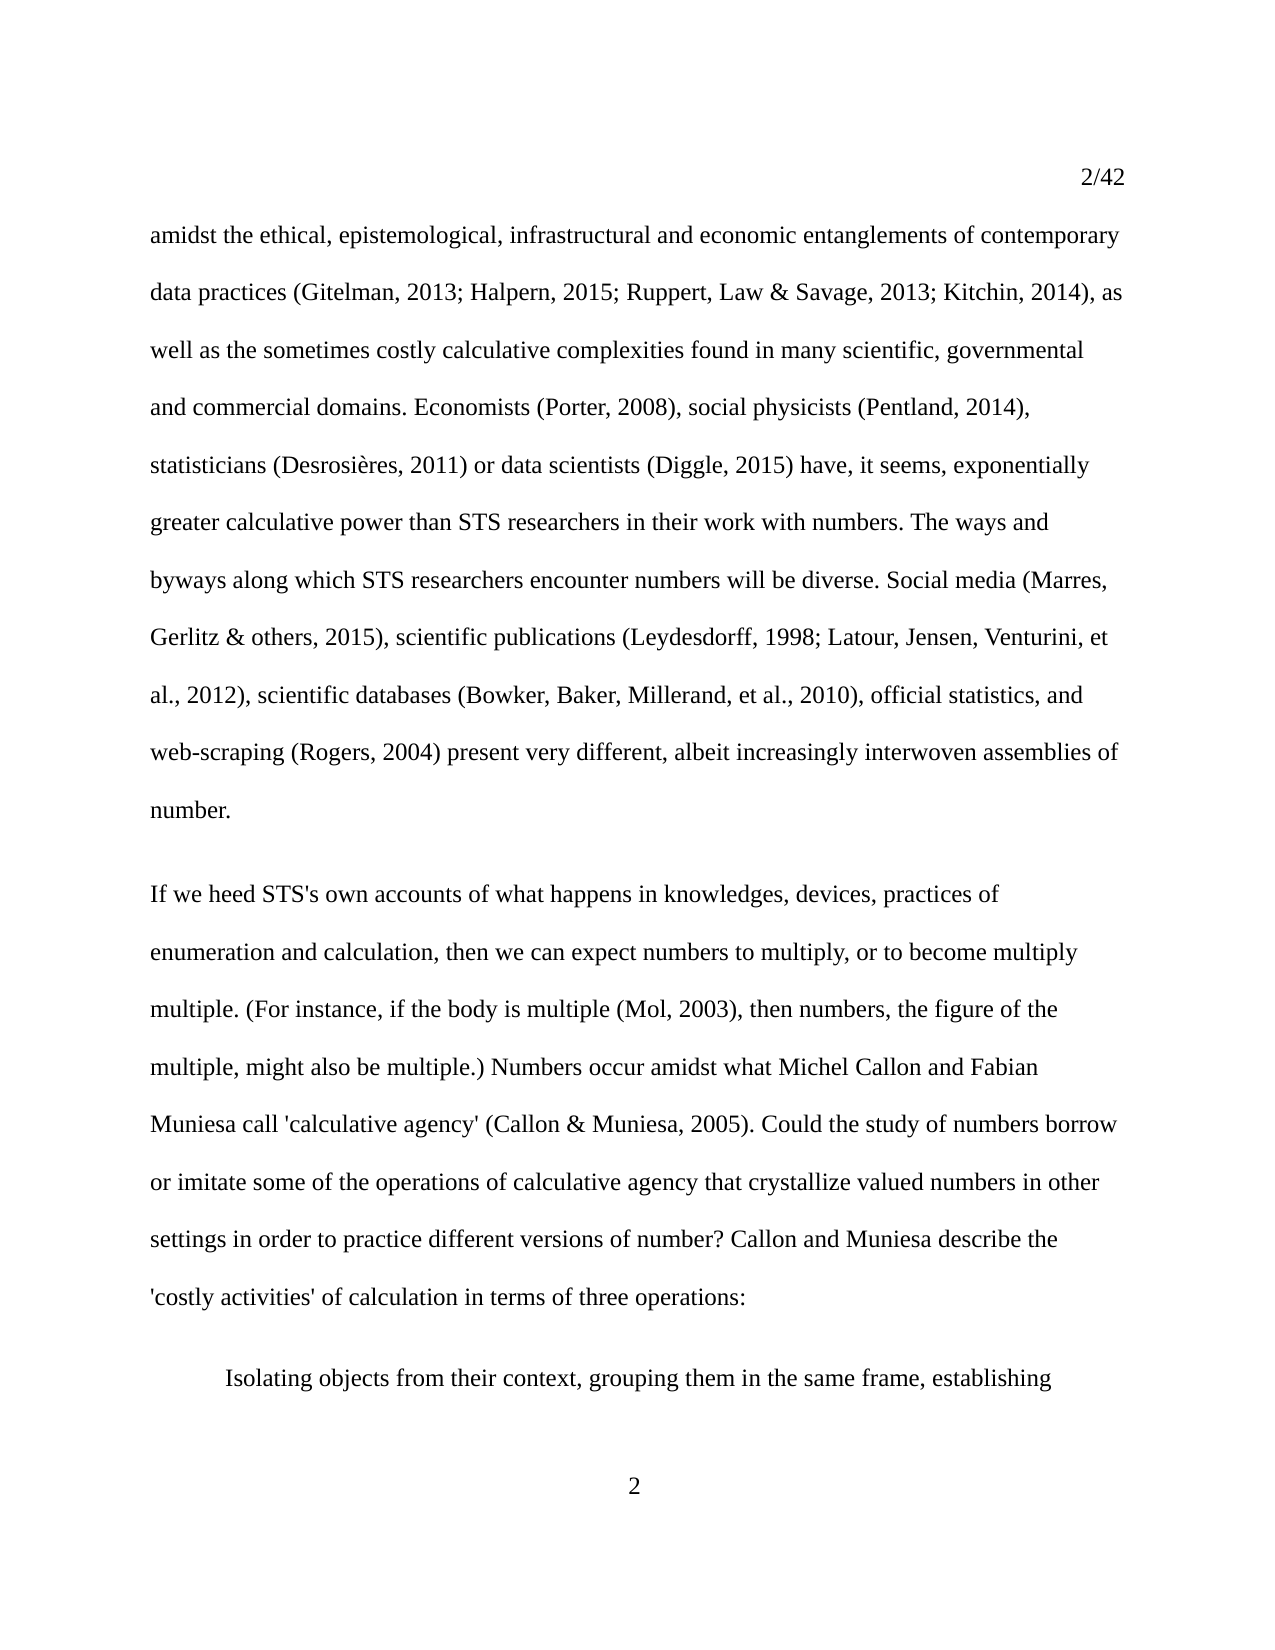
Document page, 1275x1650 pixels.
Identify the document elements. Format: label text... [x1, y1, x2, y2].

text Isolating objects from their context, grouping them in the same frame, establishing [225, 1363, 1125, 1392]
text If we heed STS's own accounts of what happens in knowledges, devices, practices of enumeration and calculation, then we can expect numbers to multiply, or to become multiply multiple. (For instance, if the body is multiple (Mol, 2003), then numbers, the figure of the multiple, might also be multiple.) Numbers occur amidst what Michel Callon and Fabian Muniesa call 'calculative agency' (Callon & Muniesa, 2005). Could the study of numbers borrow or imitate some of the operations of calculative agency that crystallize valued numbers in other settings in order to practice different versions of number? Callon and Muniesa describe the 'costly activities' of calculation in terms of three operations: [150, 879, 1125, 1310]
text amidst the ethical, epistemological, infrastructural and economic entanglements of contemporary data practices (Gitelman, 2013; Halpern, 2015; Ruppert, Law & Savage, 2013; Kitchin, 2014), as well as the sometimes costly calculative complexities found in many scientific, governmental and commercial domains. Economists (Porter, 2008), social physicists (Pentland, 2014), statisticians (Desrosières, 2011) or data scientists (Diggle, 2015) have, it seems, exponentially greater calculative power than STS researchers in their work with numbers. The ways and byways along which STS researchers encounter numbers will be diverse. Social media (Marres, Gerlitz & others, 2015), scientific publications (Leydesdorff, 1998; Latour, Jensen, Venturini, et al., 2012), scientific databases (Bowker, Baker, Millerand, et al., 2010), official statistics, and web-scraping (Rogers, 2004) present very different, albeit increasingly interwoven assemblies of number. [150, 220, 1125, 824]
